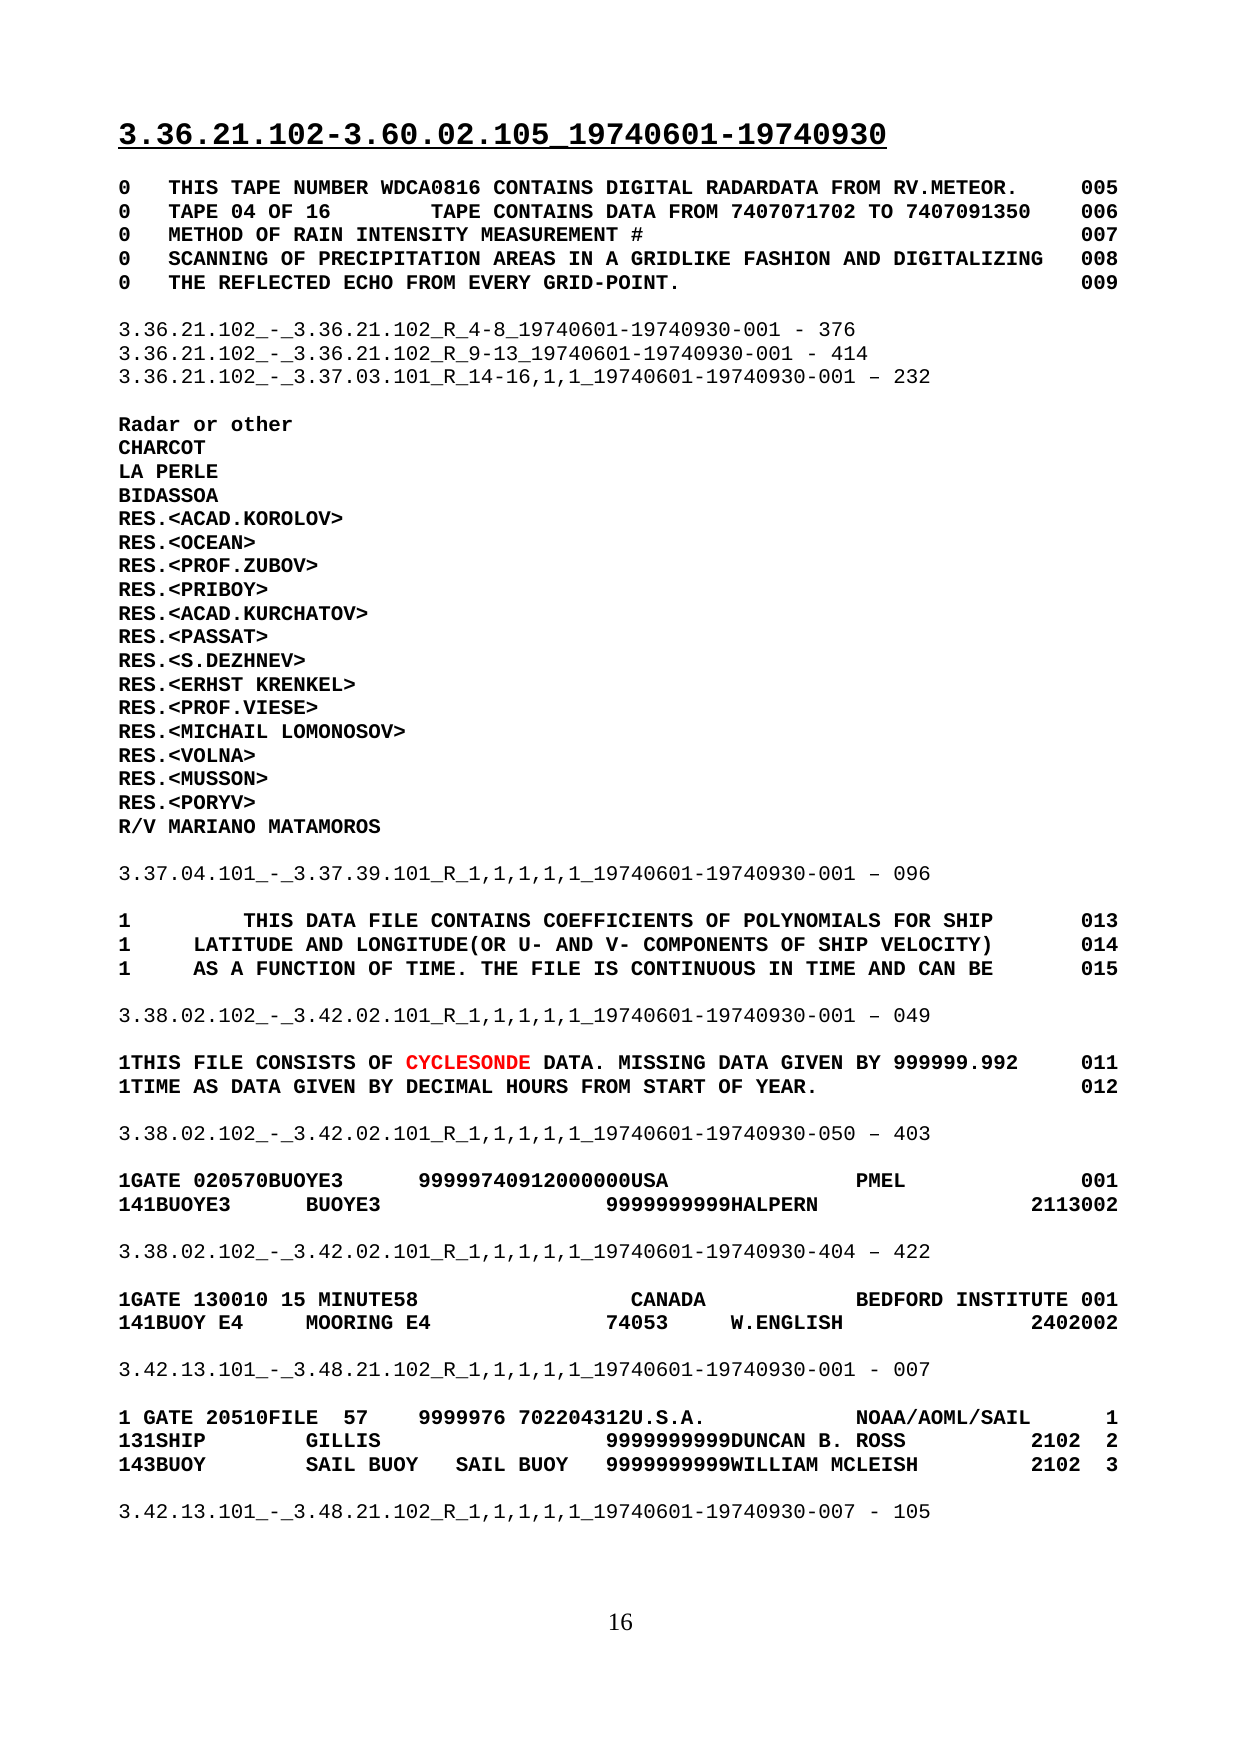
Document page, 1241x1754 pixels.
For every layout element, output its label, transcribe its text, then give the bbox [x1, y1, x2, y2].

text 143BUOY SAIL BUOY SAIL BUOY 9999999999WILLIAM MCLEISH 2102 3 [118, 1454, 1122, 1478]
text 3.36.21.102_-_3.37.03.101_R_14-16,1,1_19740601-19740930-001 – 232 [118, 366, 1122, 390]
text 131SHIP GILLIS 9999999999DUNCAN B. ROSS 2102 2 [118, 1430, 1122, 1454]
text RES.<PRIBOY> [118, 579, 1122, 603]
text RES.<MICHAIL LOMONOSOV> [118, 721, 1122, 745]
text 1TIME AS DATA GIVEN BY DECIMAL HOURS FROM START OF YEAR. 012 [118, 1076, 1122, 1099]
text 3.38.02.102_-_3.42.02.101_R_1,1,1,1,1_19740601-19740930-050 – 403 [118, 1123, 1122, 1147]
text RES.<ACAD.KURCHATOV> [118, 603, 1122, 626]
text RES.<ACAD.KOROLOV> [118, 508, 1122, 532]
text RES.<PROF.VIESE> [118, 697, 1122, 721]
text 1GATE 020570BUOYE3 99999740912000000USA PMEL 001 [118, 1170, 1122, 1194]
text CHARCOT [118, 437, 1122, 461]
text BIDASSOA [118, 484, 1122, 508]
text RES.<OCEAN> [118, 532, 1122, 556]
text RES.<VOLNA> [118, 745, 1122, 768]
text 3.42.13.101_-_3.48.21.102_R_1,1,1,1,1_19740601-19740930-001 - 007 [118, 1359, 1122, 1383]
text LA PERLE [118, 461, 1122, 484]
text R/V MARIANO MATAMOROS [118, 816, 1122, 839]
text RES.<PROF.ZUBOV> [118, 556, 1122, 579]
text RES.<PASSAT> [118, 626, 1122, 650]
text 1 LATITUDE AND LONGITUDE(OR U- AND V- COMPONENTS OF SHIP VELOCITY) 014 [118, 934, 1122, 957]
text 1 GATE 20510FILE 57 9999976 702204312U.S.A. NOAA/AOML/SAIL 1 [118, 1407, 1122, 1430]
text 3.42.13.101_-_3.48.21.102_R_1,1,1,1,1_19740601-19740930-007 - 105 [118, 1501, 1122, 1525]
text RES.<ERHST KRENKEL> [118, 674, 1122, 697]
text 141BUOY E4 MOORING E4 74053 W.ENGLISH 2402002 [118, 1312, 1122, 1336]
text 0 THIS TAPE NUMBER WDCA0816 CONTAINS DIGITAL RADARDATA FROM RV.METEOR. 005 [118, 177, 1122, 201]
text 1 THIS DATA FILE CONTAINS COEFFICIENTS OF POLYNOMIALS FOR SHIP 013 [118, 910, 1122, 934]
text RES.<MUSSON> [118, 768, 1122, 792]
text 0 METHOD OF RAIN INTENSITY MEASUREMENT # 007 [118, 224, 1122, 248]
text 0 THE REFLECTED ECHO FROM EVERY GRID-POINT. 009 [118, 272, 1122, 295]
text 3.36.21.102-3.60.02.105_19740601-19740930 [118, 118, 1122, 153]
text 1THIS FILE CONSISTS OF CYCLESONDE DATA. MISSING DATA GIVEN BY 999999.992 011 [118, 1052, 1122, 1076]
text 141BUOYE3 BUOYE3 9999999999HALPERN 2113002 [118, 1194, 1122, 1218]
text 3.38.02.102_-_3.42.02.101_R_1,1,1,1,1_19740601-19740930-001 – 049 [118, 1005, 1122, 1028]
text 3.38.02.102_-_3.42.02.101_R_1,1,1,1,1_19740601-19740930-404 – 422 [118, 1241, 1122, 1265]
text 0 SCANNING OF PRECIPITATION AREAS IN A GRIDLIKE FASHION AND DIGITALIZING 008 [118, 248, 1122, 272]
text RES.<S.DEZHNEV> [118, 650, 1122, 674]
text 1GATE 130010 15 MINUTE58 CANADA BEDFORD INSTITUTE 001 [118, 1288, 1122, 1312]
text 3.36.21.102_-_3.36.21.102_R_9-13_19740601-19740930-001 - 414 [118, 343, 1122, 366]
text RES.<PORYV> [118, 792, 1122, 816]
text 1 AS A FUNCTION OF TIME. THE FILE IS CONTINUOUS IN TIME AND CAN BE 015 [118, 957, 1122, 981]
text Radar or other [118, 414, 1122, 437]
text 0 TAPE 04 OF 16 TAPE CONTAINS DATA FROM 7407071702 TO 7407091350 006 [118, 201, 1122, 224]
text 3.36.21.102_-_3.36.21.102_R_4-8_19740601-19740930-001 - 376 [118, 319, 1122, 343]
text 3.37.04.101_-_3.37.39.101_R_1,1,1,1,1_19740601-19740930-001 – 096 [118, 863, 1122, 887]
